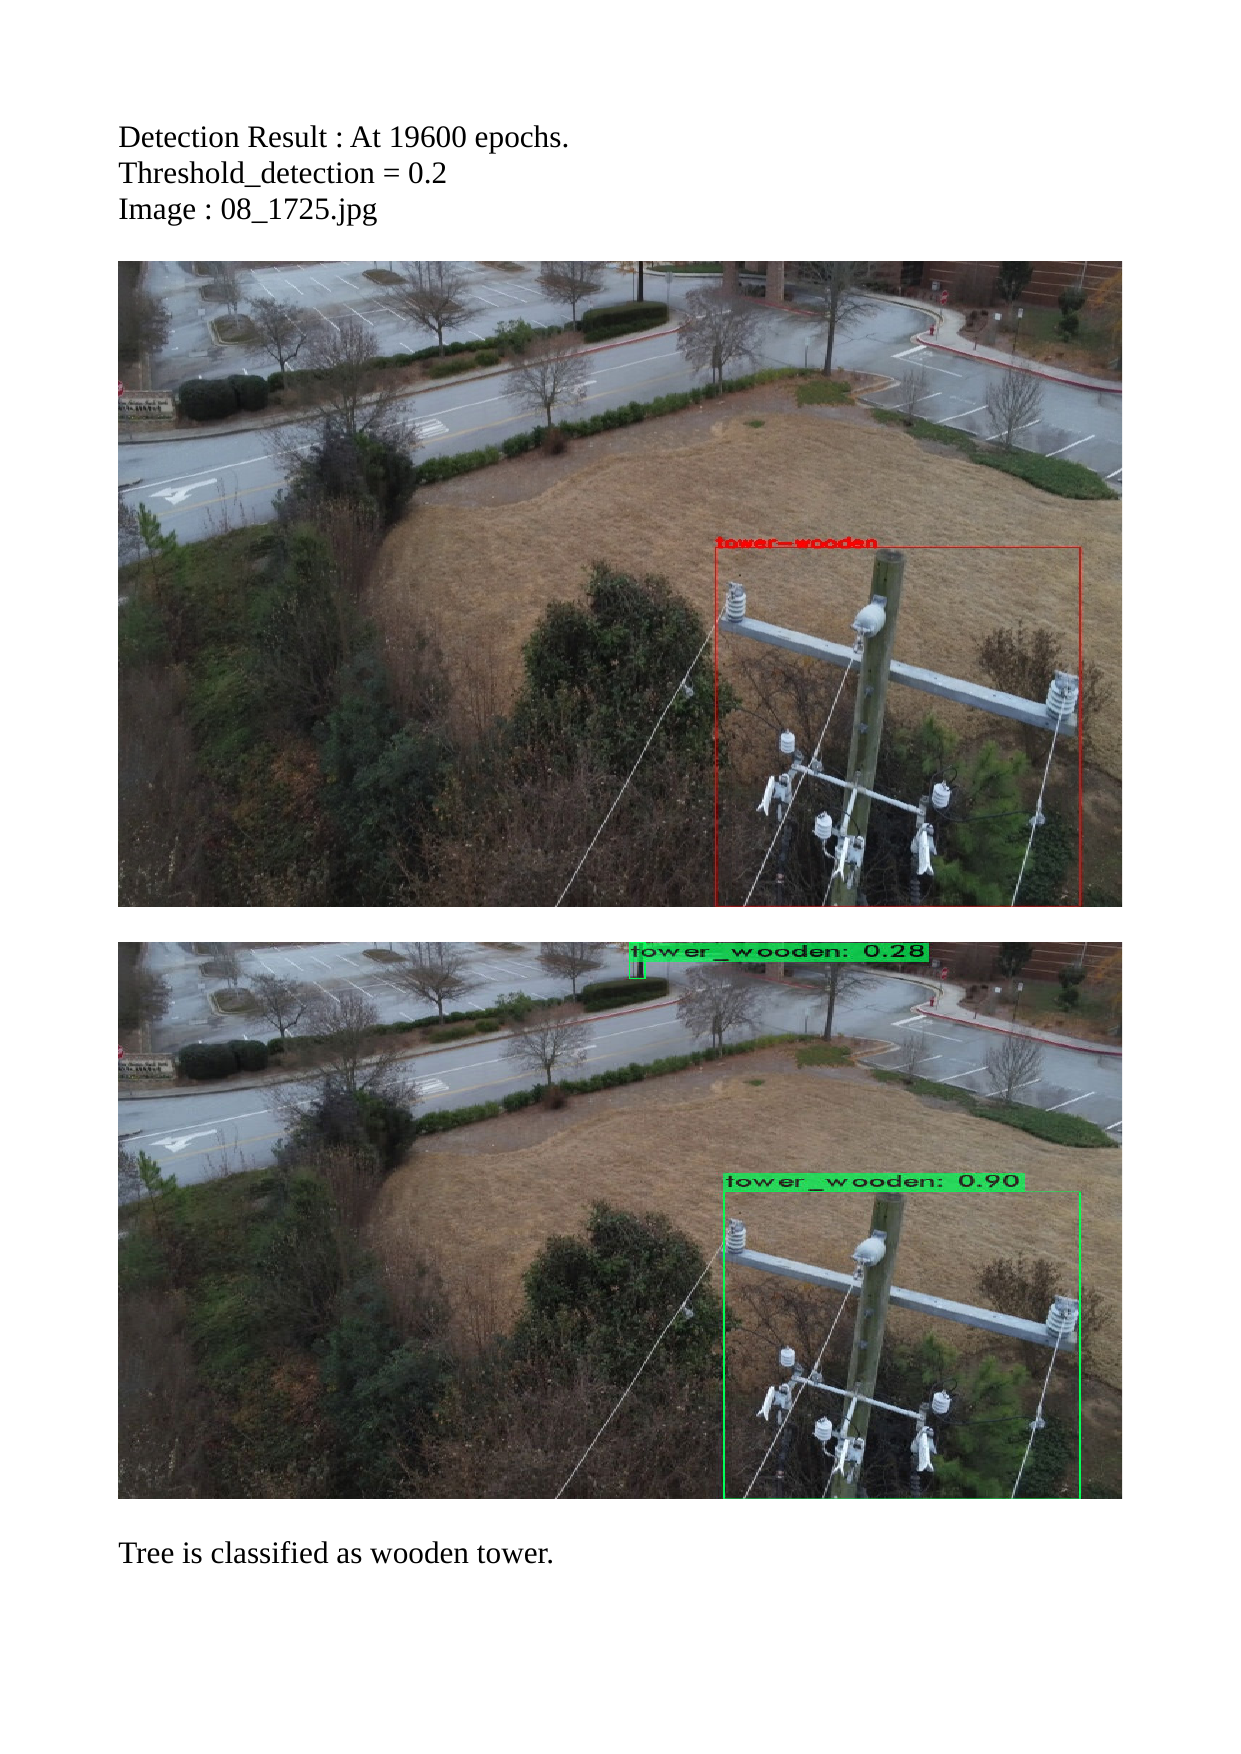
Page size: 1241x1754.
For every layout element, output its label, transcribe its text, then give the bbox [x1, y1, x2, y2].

text Detection Result : At 19600 epochs. [118, 118, 1122, 154]
picture [118, 261, 1123, 907]
text Threshold_detection = 0.2 [118, 154, 1122, 190]
picture [118, 942, 1123, 1499]
text Tree is classified as wooden tower. [118, 1535, 1122, 1571]
text Image : 08_1725.jpg [118, 190, 1122, 226]
